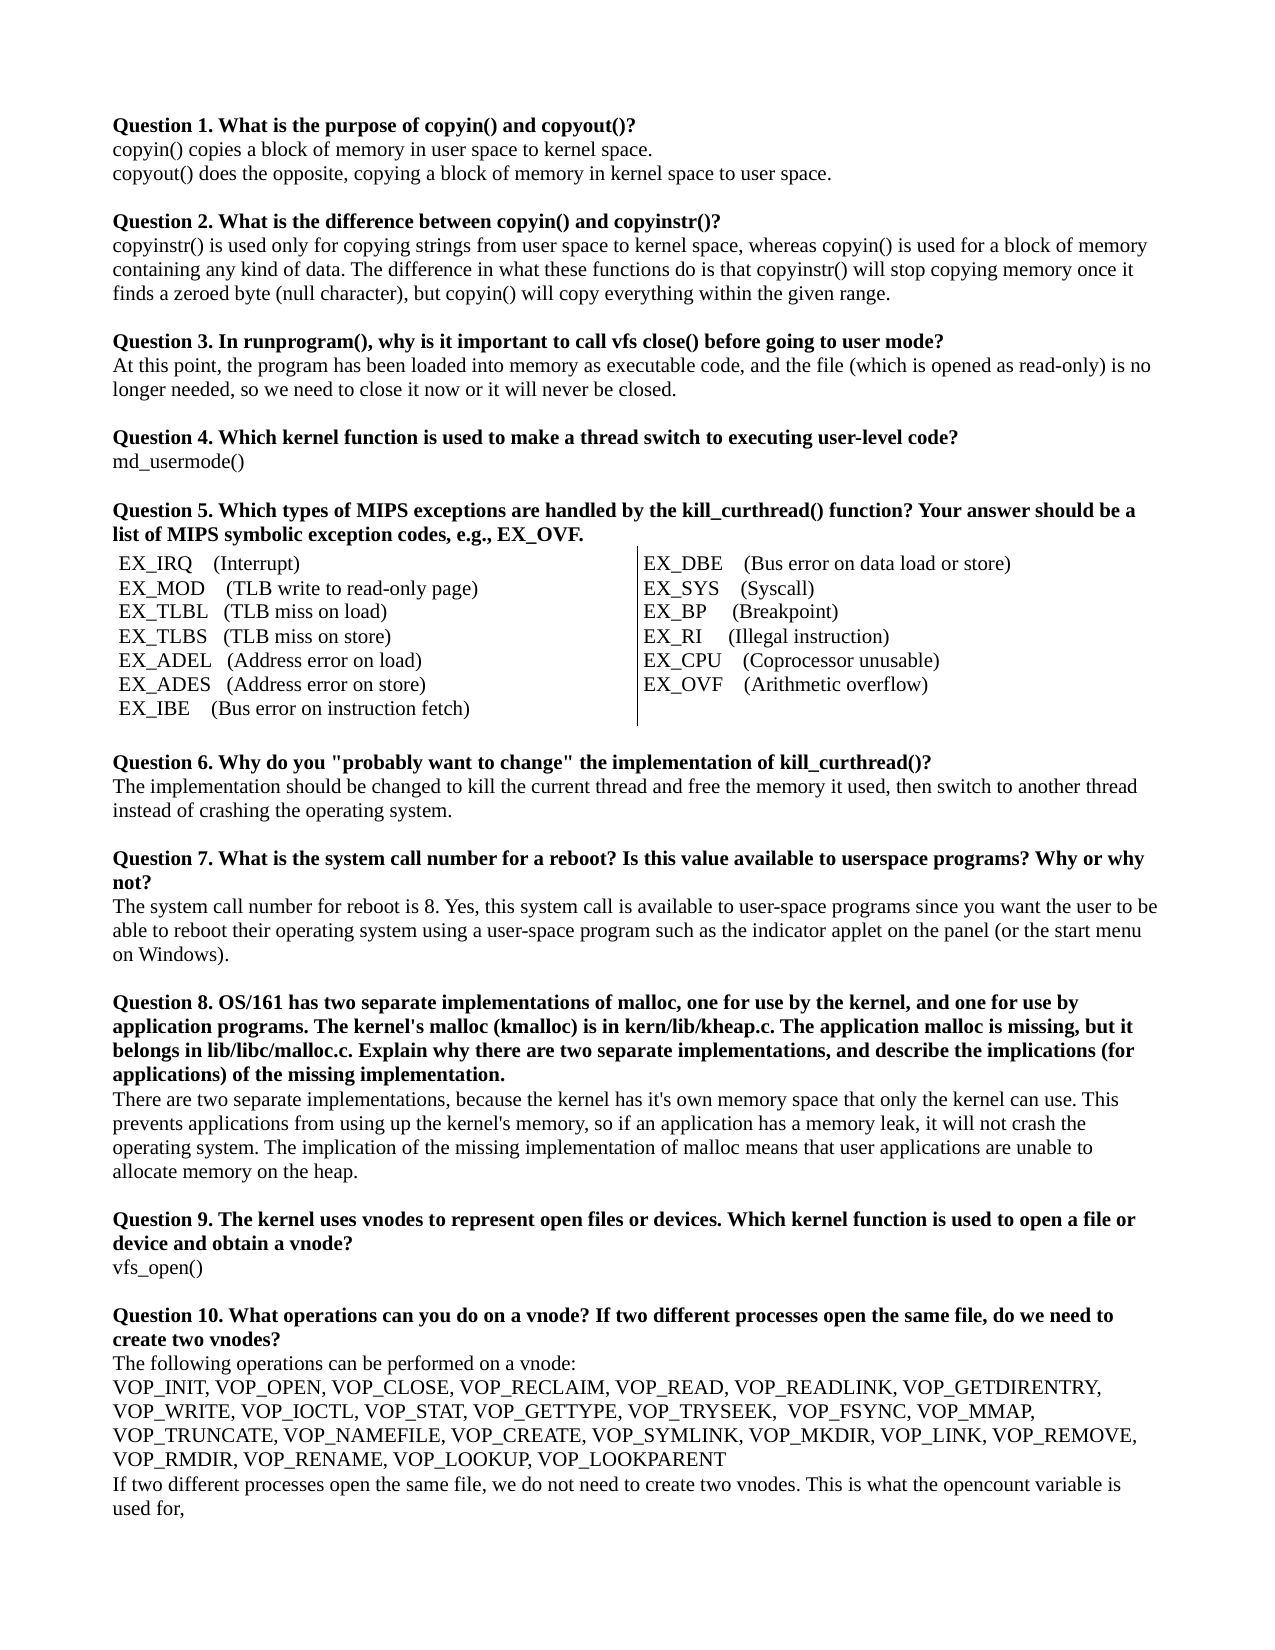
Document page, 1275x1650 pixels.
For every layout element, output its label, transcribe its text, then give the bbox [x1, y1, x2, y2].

text vfs_open() [112, 1255, 1162, 1279]
text Question 3. In runprogram(), why is it important to call vfs close() before going to user mode? [112, 329, 1162, 353]
text Question 2. What is the difference between copyin() and copyinstr()? [112, 209, 1162, 233]
text Question 5. Which types of MIPS exceptions are handled by the kill_curthread() function? Your answer should be a list of MIPS symbolic exception codes, e.g., EX_OVF. [112, 497, 1162, 546]
text The implementation should be changed to kill the current thread and free the memory it used, then switch to another thread instead of crashing the operating system. [112, 774, 1162, 822]
text copyin() copies a block of memory in user space to kernel space. [112, 137, 1162, 161]
text Question 8. OS/161 has two separate implementations of malloc, one for use by the kernel, and one for use by application programs. The kernel's malloc (kmalloc) is in kern/lib/kheap.c. The application malloc is missing, but it belongs in lib/libc/malloc.c. Explain why there are two separate implementations, and describe the implications (for applications) of the missing implementation. [112, 990, 1162, 1086]
text Question 9. The kernel uses vnodes to represent open files or devices. Which kernel function is used to open a file or device and obtain a vnode? [112, 1207, 1162, 1255]
text copyinstr() is used only for copying strings from user space to kernel space, whereas copyin() is used for a block of memory containing any kind of data. The difference in what these functions do is that copyinstr() will stop copying memory once it finds a zeroed byte (null character), but copyin() will copy everything within the given range. [112, 233, 1162, 305]
text copyout() does the opposite, copying a block of memory in kernel space to user space. [112, 161, 1162, 185]
text Question 10. What operations can you do on a vnode? If two different processes open the same file, do we need to create two vnodes? [112, 1303, 1162, 1351]
text If two different processes open the same file, we do not need to create two vnodes. This is what the opencount variable is used for, [112, 1471, 1162, 1519]
text The following operations can be performed on a vnode: [112, 1351, 1162, 1375]
text Question 1. What is the purpose of copyin() and copyout()? [112, 112, 1162, 137]
text At this point, the program has been loaded into memory as executable code, and the file (which is opened as read-only) is no longer needed, so we need to close it now or it will never be closed. [112, 353, 1162, 401]
text Question 4. Which kernel function is used to make a thread switch to executing user-level code? [112, 425, 1162, 449]
text md_usermode() [112, 449, 1162, 473]
table_header EX_DBE (Bus error on data load or store) EX_SYS (Syscall) EX_BP (Breakpoint) EX_RI (Illegal instruction) EX_CPU (Coprocessor unusable) EX_OVF (Arithmetic overflow) [638, 546, 1162, 726]
text Question 6. Why do you "probably want to change" the implementation of kill_curthread()? [112, 749, 1162, 774]
table_header EX_IRQ (Interrupt) EX_MOD (TLB write to read-only page) EX_TLBL (TLB miss on load) EX_TLBS (TLB miss on store) EX_ADEL (Address error on load) EX_ADES (Address error on store) EX_IBE (Bus error on instruction fetch) [113, 546, 637, 726]
text The system call number for reboot is 8. Yes, this system call is available to user-space programs since you want the user to be able to reboot their operating system using a user-space program such as the indicator applet on the panel (or the start menu on Windows). [112, 894, 1162, 966]
text There are two separate implementations, because the kernel has it's own memory space that only the kernel can use. This prevents applications from using up the kernel's memory, so if an application has a memory leak, it will not crash the operating system. The implication of the missing implementation of malloc means that user applications are unable to allocate memory on the heap. [112, 1086, 1162, 1183]
text VOP_INIT, VOP_OPEN, VOP_CLOSE, VOP_RECLAIM, VOP_READ, VOP_READLINK, VOP_GETDIRENTRY, VOP_WRITE, VOP_IOCTL, VOP_STAT, VOP_GETTYPE, VOP_TRYSEEK, VOP_FSYNC, VOP_MMAP, VOP_TRUNCATE, VOP_NAMEFILE, VOP_CREATE, VOP_SYMLINK, VOP_MKDIR, VOP_LINK, VOP_REMOVE, VOP_RMDIR, VOP_RENAME, VOP_LOOKUP, VOP_LOOKPARENT [112, 1375, 1162, 1471]
text Question 7. What is the system call number for a reboot? Is this value available to userspace programs? Why or why not? [112, 846, 1162, 894]
